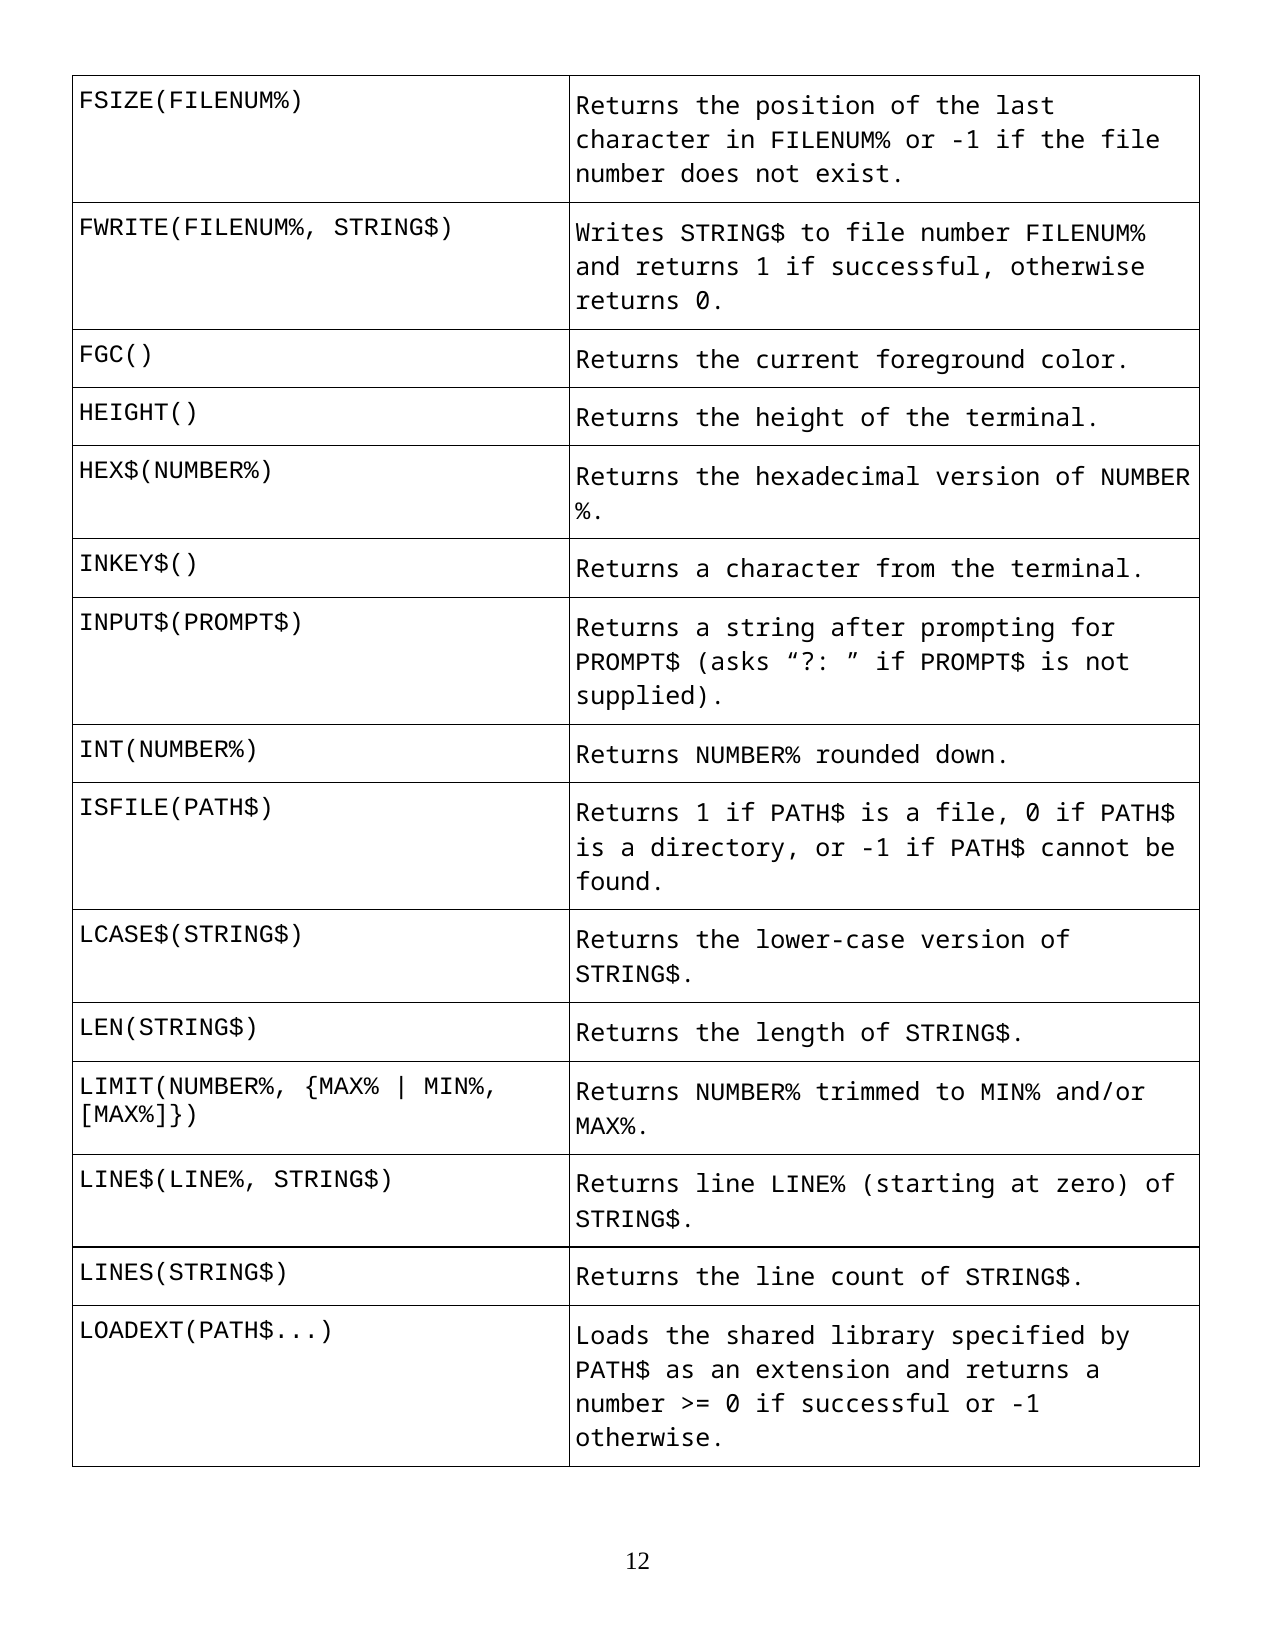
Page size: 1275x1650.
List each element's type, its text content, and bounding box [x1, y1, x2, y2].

table_cell Returns NUMBER% rounded down. [570, 725, 1199, 782]
table_cell Returns the position of the last character in FILENUM% or -1 if the file number does not exist. [570, 76, 1199, 202]
table_cell LOADEXT(PATH$...) [73, 1306, 569, 1466]
table_cell INPUT$(PROMPT$) [73, 598, 569, 723]
table_cell Returns the line count of STRING$. [570, 1248, 1199, 1305]
table_cell Returns 1 if PATH$ is a file, 0 if PATH$ is a directory, or -1 if PATH$ cannot be found. [570, 783, 1199, 909]
table_cell Returns the length of STRING$. [570, 1003, 1199, 1061]
table_cell LEN(STRING$) [73, 1003, 569, 1061]
table_cell LIMIT(NUMBER%, {MAX% | MIN%, [MAX%]}) [73, 1062, 569, 1153]
table_cell Returns a string after prompting for PROMPT$ (asks “?: ” if PROMPT$ is not supplied). [570, 598, 1199, 723]
table_cell INT(NUMBER%) [73, 725, 569, 782]
table_cell Loads the shared library specified by PATH$ as an extension and returns a number >= 0 if successful or -1 otherwise. [570, 1306, 1199, 1466]
table_cell Returns the hexadecimal version of NUMBER%. [570, 446, 1199, 538]
table_cell HEX$(NUMBER%) [73, 446, 569, 538]
table_cell Returns the height of the terminal. [570, 388, 1199, 445]
table_cell FGC() [73, 330, 569, 387]
table_cell Writes STRING$ to file number FILENUM% and returns 1 if successful, otherwise returns 0. [570, 203, 1199, 328]
table_cell Returns the lower-case version of STRING$. [570, 910, 1199, 1002]
table_cell LCASE$(STRING$) [73, 910, 569, 1002]
table_cell Returns a character from the terminal. [570, 539, 1199, 597]
table_cell INKEY$() [73, 539, 569, 597]
table_cell ISFILE(PATH$) [73, 783, 569, 909]
table_cell Returns NUMBER% trimmed to MIN% and/or MAX⁠%. [570, 1062, 1199, 1153]
table_cell LINE$(LINE%, STRING$) [73, 1155, 569, 1246]
table_cell FWRITE(FILENUM%, STRING$) [73, 203, 569, 328]
table_cell Returns line LINE% (starting at zero) of STRING$. [570, 1155, 1199, 1246]
table_cell HEIGHT() [73, 388, 569, 445]
table_cell Returns the current foreground color. [570, 330, 1199, 387]
table_cell FSIZE(FILENUM%) [73, 76, 569, 202]
table_cell LINES(STRING$) [73, 1248, 569, 1305]
